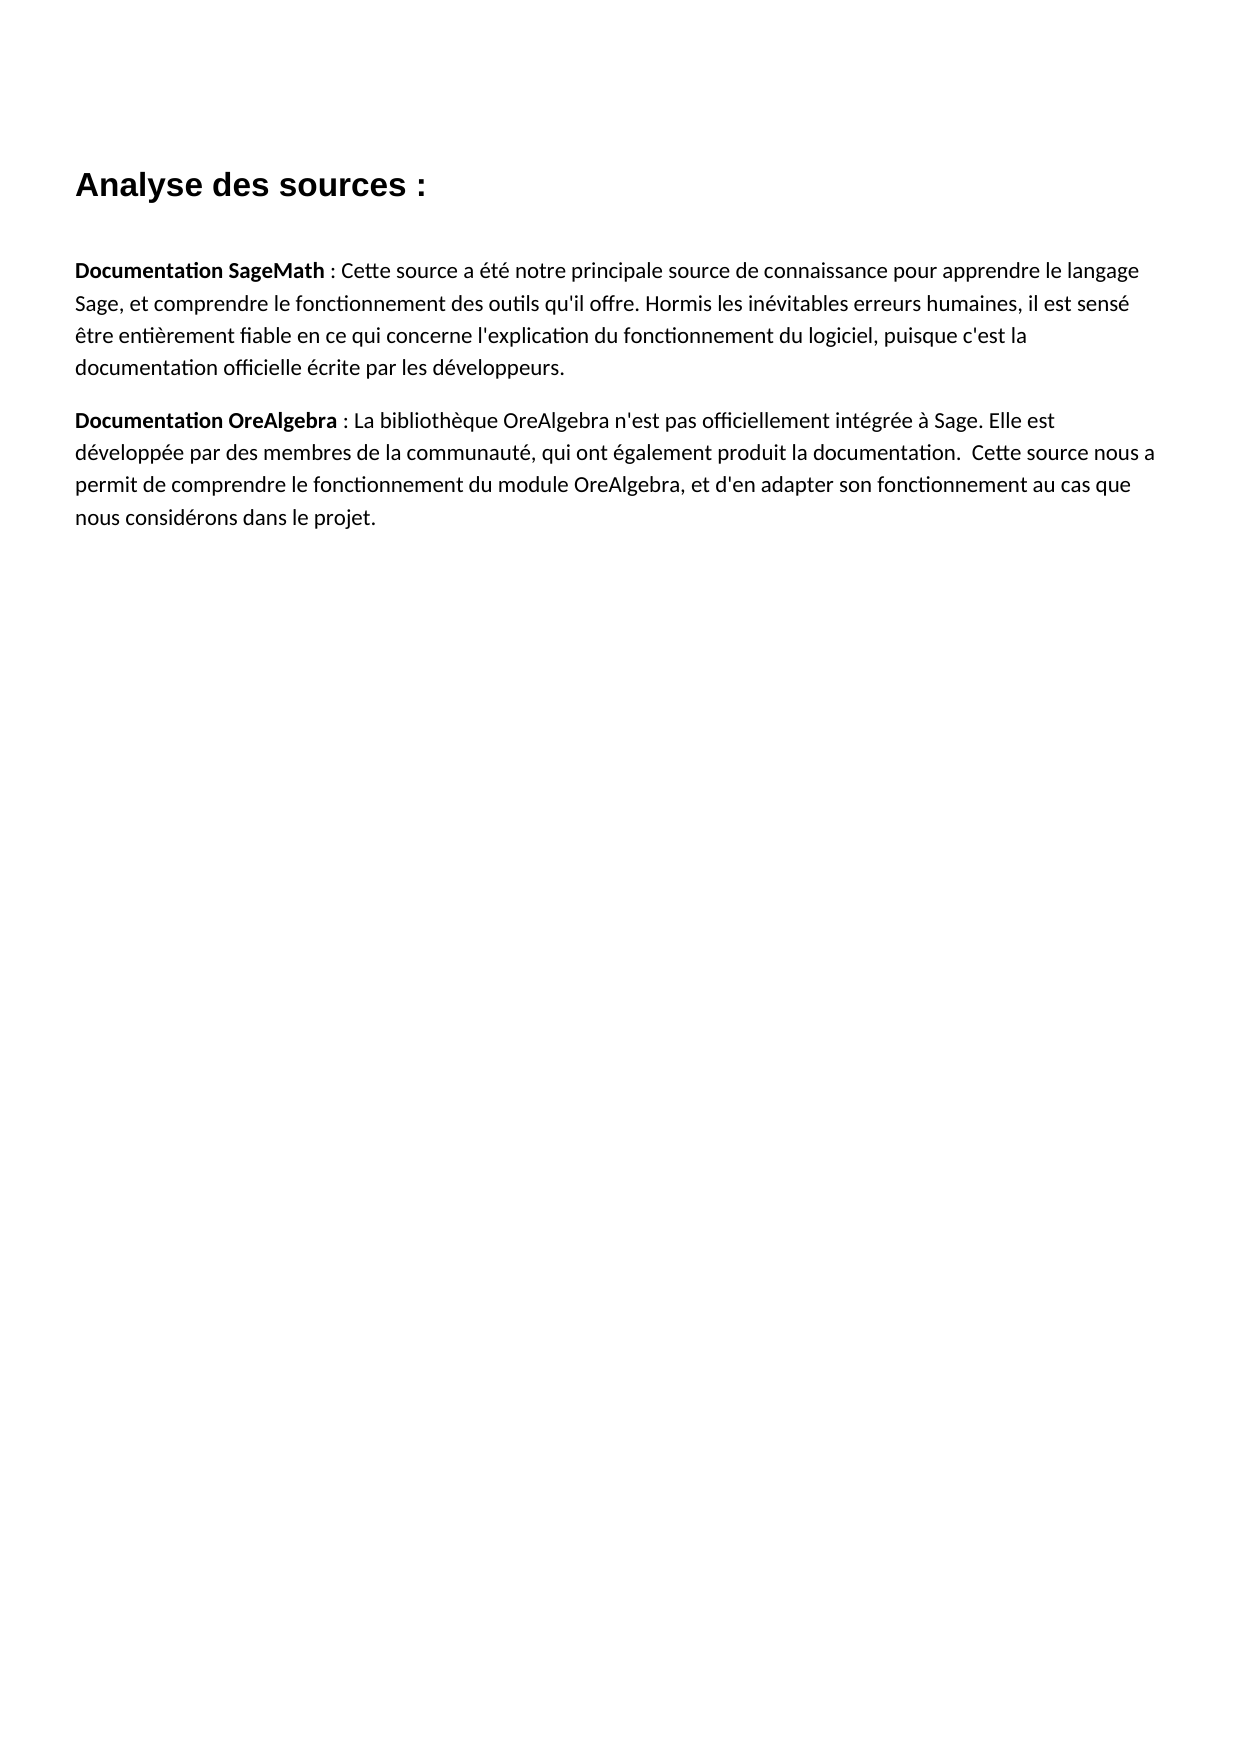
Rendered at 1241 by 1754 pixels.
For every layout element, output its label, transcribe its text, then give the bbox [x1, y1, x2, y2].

text Documentation SageMath : Cette source a été notre principale source de connaissance pour apprendre le langage Sage, et comprendre le fonctionnement des outils qu'il offre. Hormis les inévitables erreurs humaines, il est sensé être entièrement fiable en ce qui concerne l'explication du fonctionnement du logiciel, puisque c'est la documentation officielle écrite par les développeurs. [75, 257, 1165, 381]
text Analyse des sources : [75, 165, 1165, 204]
text Documentation OreAlgebra : La bibliothèque OreAlgebra n'est pas officiellement intégrée à Sage. Elle est développée par des membres de la communauté, qui ont également produit la documentation. Cette source nous a permit de comprendre le fonctionnement du module OreAlgebra, et d'en adapter son fonctionnement au cas que nous considérons dans le projet. [75, 406, 1165, 531]
